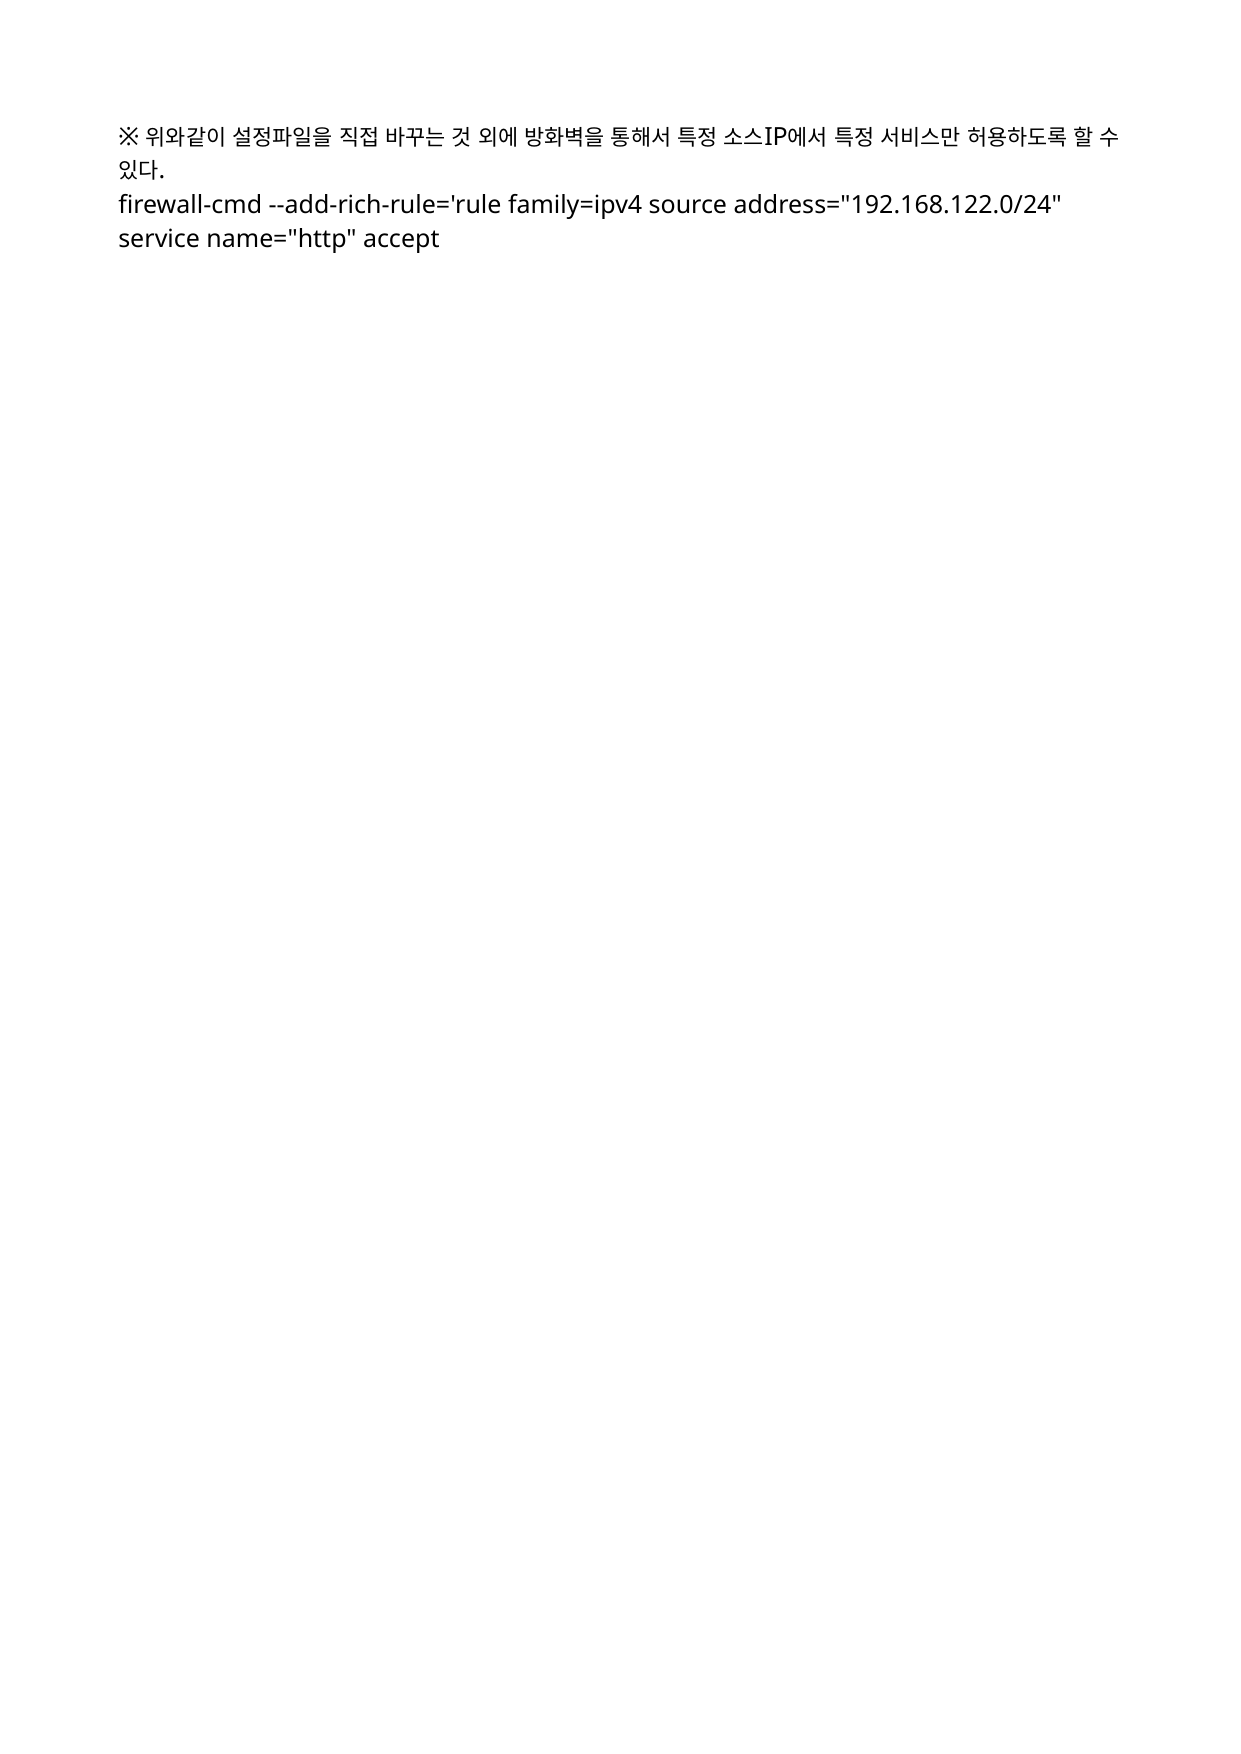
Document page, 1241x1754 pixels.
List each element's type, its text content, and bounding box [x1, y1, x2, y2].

text firewall-cmd --add-rich-rule='rule family=ipv4 source address="192.168.122.0/24" service name="http" accept [118, 186, 1122, 254]
text ※ 위와같이 설정파일을 직접 바꾸는 것 외에 방화벽을 통해서 특정 소스IP에서 특정 서비스만 허용하도록 할 수 있다. [118, 118, 1122, 186]
